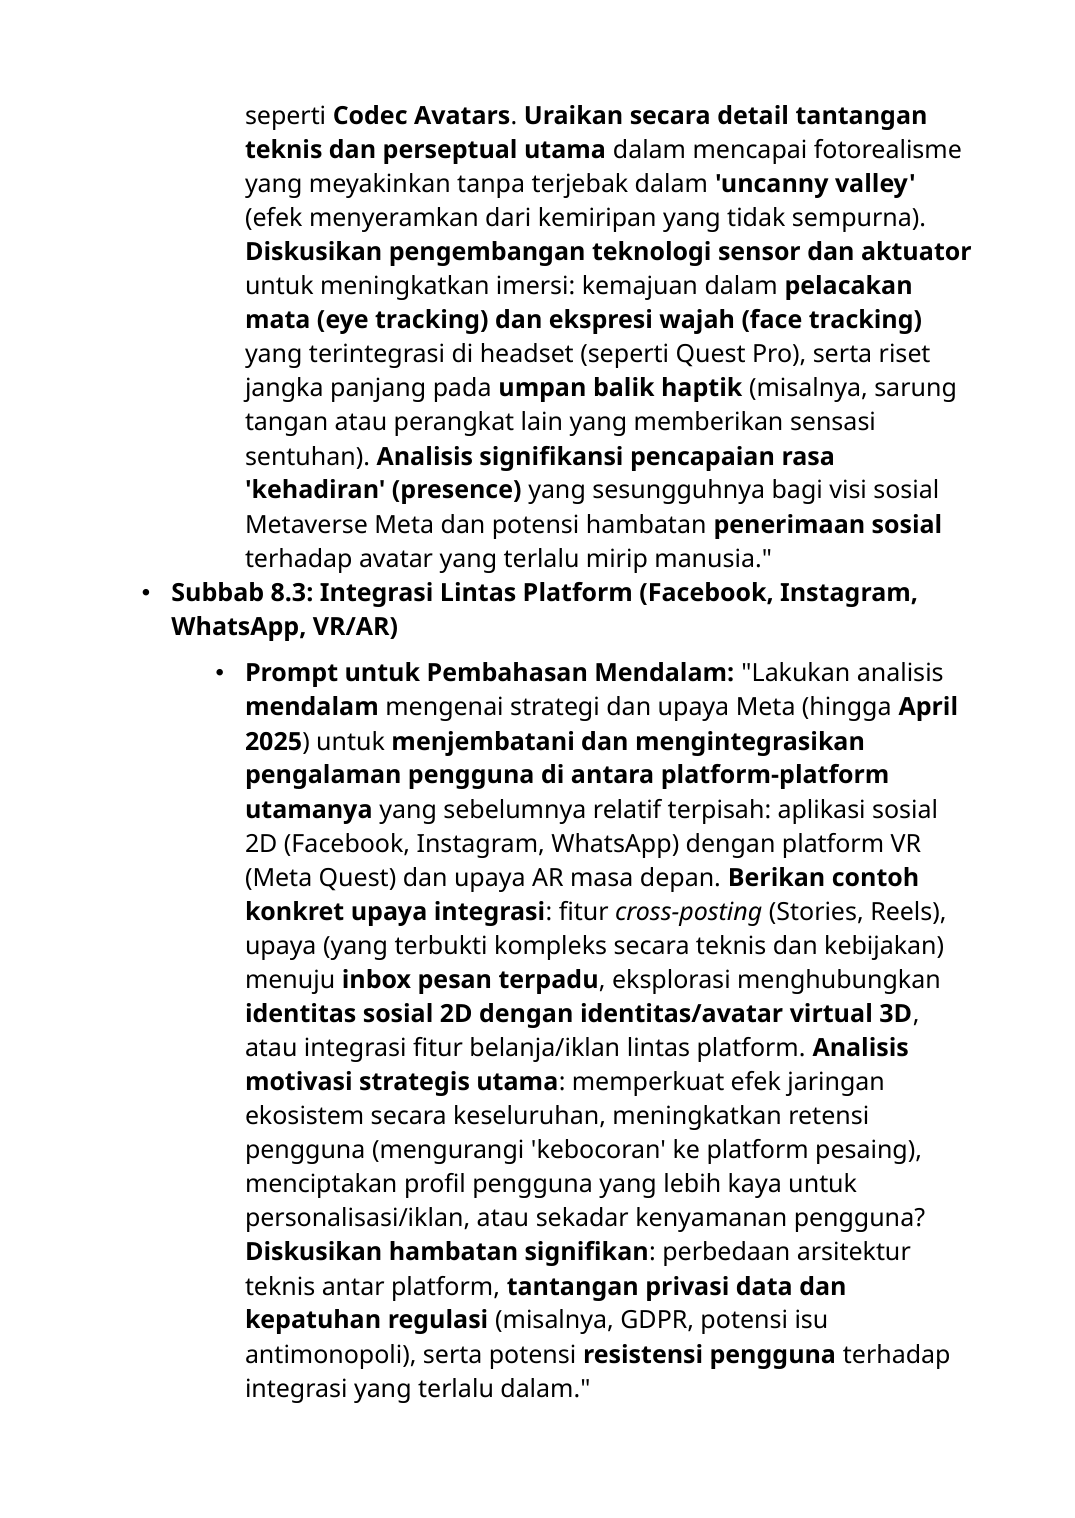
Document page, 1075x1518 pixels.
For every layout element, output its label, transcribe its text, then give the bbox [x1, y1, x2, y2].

list seperti Codec Avatars. Uraikan secara detail tantangan teknis dan perseptual utama dalam mencapai fotorealisme yang meyakinkan tanpa terjebak dalam 'uncanny valley' (efek menyeramkan dari kemiripan yang tidak sempurna). Diskusikan pengembangan teknologi sensor dan aktuator untuk meningkatkan imersi: kemajuan dalam pelacakan mata (eye tracking) dan ekspresi wajah (face tracking) yang terintegrasi di headset (seperti Quest Pro), serta riset jangka panjang pada umpan balik haptik (misalnya, sarung tangan atau perangkat lain yang memberikan sensasi sentuhan). Analisis signifikansi pencapaian rasa 'kehadiran' (presence) yang sesungguhnya bagi visi sosial Metaverse Meta dan potensi hambatan penerimaan sosial terhadap avatar yang terlalu mirip manusia." [215, 97, 977, 574]
list Subbab 8.3: Integrasi Lintas Platform (Facebook, Instagram, WhatsApp, VR/AR) [142, 574, 977, 642]
list Prompt untuk Pembahasan Mendalam: "Lakukan analisis mendalam mengenai strategi dan upaya Meta (hingga April 2025) untuk menjembatani dan mengintegrasikan pengalaman pengguna di antara platform-platform utamanya yang sebelumnya relatif terpisah: aplikasi sosial 2D (Facebook, Instagram, WhatsApp) dengan platform VR (Meta Quest) dan upaya AR masa depan. Berikan contoh konkret upaya integrasi: fitur cross-posting (Stories, Reels), upaya (yang terbukti kompleks secara teknis dan kebijakan) menuju inbox pesan terpadu, eksplorasi menghubungkan identitas sosial 2D dengan identitas/avatar virtual 3D, atau integrasi fitur belanja/iklan lintas platform. Analisis motivasi strategis utama: memperkuat efek jaringan ekosistem secara keseluruhan, meningkatkan retensi pengguna (mengurangi 'kebocoran' ke platform pesaing), menciptakan profil pengguna yang lebih kaya untuk personalisasi/iklan, atau sekadar kenyamanan pengguna? Diskusikan hambatan signifikan: perbedaan arsitektur teknis antar platform, tantangan privasi data dan kepatuhan regulasi (misalnya, GDPR, potensi isu antimonopoli), serta potensi resistensi pengguna terhadap integrasi yang terlalu dalam." [215, 655, 977, 1404]
